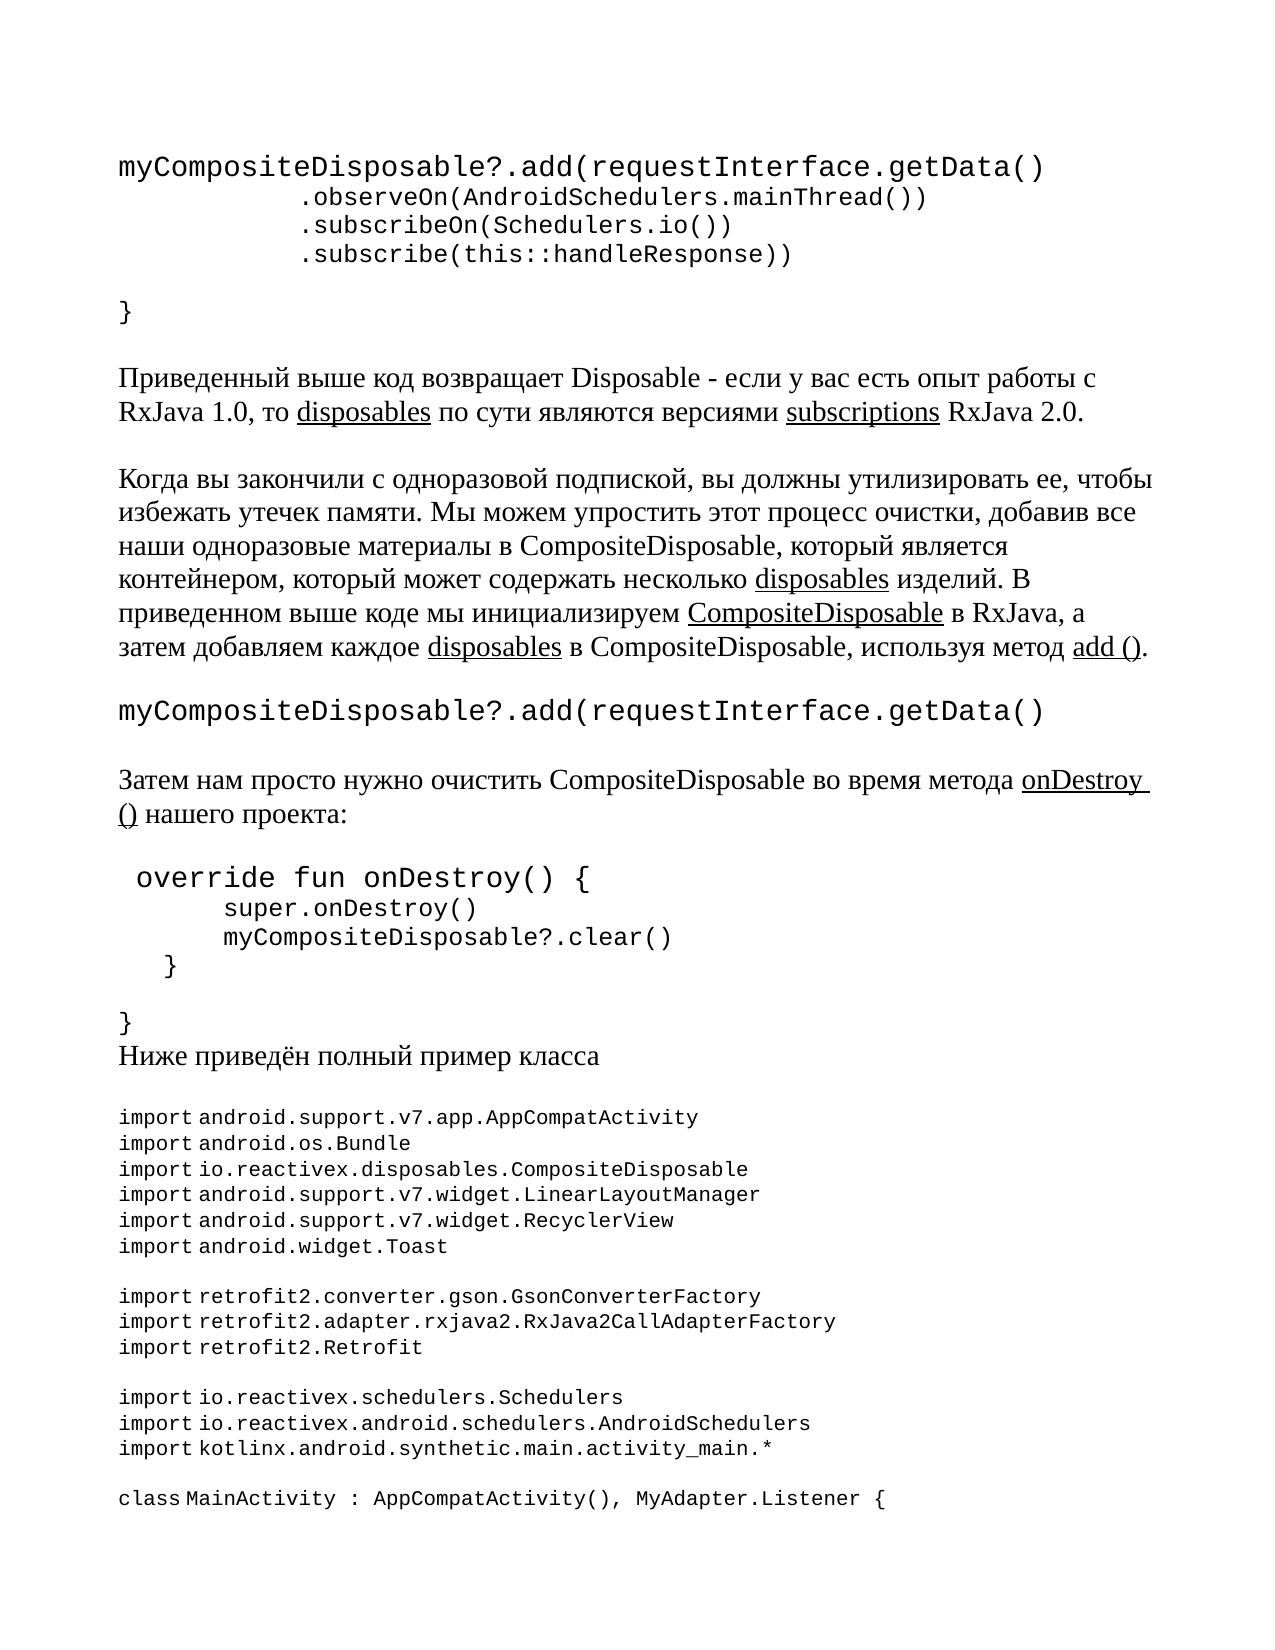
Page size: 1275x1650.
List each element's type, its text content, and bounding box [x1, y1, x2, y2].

text .observeOn(AndroidSchedulers.mainThread()) [118, 185, 1157, 213]
text Ниже приведён полный пример класса [118, 1038, 1157, 1072]
text import retrofit2.Retrofit [118, 1335, 1157, 1361]
text import android.support.v7.app.AppCompatActivity [118, 1105, 1157, 1131]
text } [118, 298, 1157, 327]
text import io.reactivex.disposables.CompositeDisposable [118, 1157, 1157, 1182]
text import retrofit2.adapter.rxjava2.RxJava2CallAdapterFactory [118, 1309, 1157, 1335]
text Затем нам просто нужно очистить CompositeDisposable во время метода onDestroy () нашего проекта: [118, 762, 1157, 829]
text } [118, 1010, 1157, 1038]
text .subscribeOn(Schedulers.io()) [118, 213, 1157, 241]
text import io.reactivex.schedulers.Schedulers [118, 1385, 1157, 1411]
text import kotlinx.android.synthetic.main.activity_main.* [118, 1436, 1157, 1462]
text Приведенный выше код возвращает Disposable - если у вас есть опыт работы с RxJava 1.0, то disposables по сути являются версиями subscriptions RxJava 2.0. [118, 360, 1157, 427]
text import android.os.Bundle [118, 1131, 1157, 1157]
text import io.reactivex.android.schedulers.AndroidSchedulers [118, 1411, 1157, 1436]
text myCompositeDisposable?.add(requestInterface.getData() [118, 152, 1157, 185]
text override fun onDestroy() { [118, 863, 1157, 896]
text Когда вы закончили с одноразовой подпиской, вы должны утилизировать ее, чтобы избежать утечек памяти. Мы можем упростить этот процесс очистки, добавив все наши одноразовые материалы в CompositeDisposable, который является контейнером, который может содержать несколько disposables изделий. В приведенном выше коде мы инициализируем CompositeDisposable в RxJava, а затем добавляем каждое disposables в CompositeDisposable, используя метод add (). [118, 461, 1157, 662]
text import android.support.v7.widget.RecyclerView [118, 1208, 1157, 1234]
text import android.support.v7.widget.LinearLayoutManager [118, 1182, 1157, 1208]
text myCompositeDisposable?.clear() [118, 924, 1157, 953]
text class MainActivity : AppCompatActivity(), MyAdapter.Listener { [118, 1486, 1157, 1512]
text super.onDestroy() [118, 896, 1157, 924]
text .subscribe(this::handleResponse)) [118, 241, 1157, 270]
text import retrofit2.converter.gson.GsonConverterFactory [118, 1283, 1157, 1309]
text } [118, 953, 1157, 981]
text import android.widget.Toast [118, 1234, 1157, 1259]
text myCompositeDisposable?.add(requestInterface.getData() [118, 696, 1157, 729]
